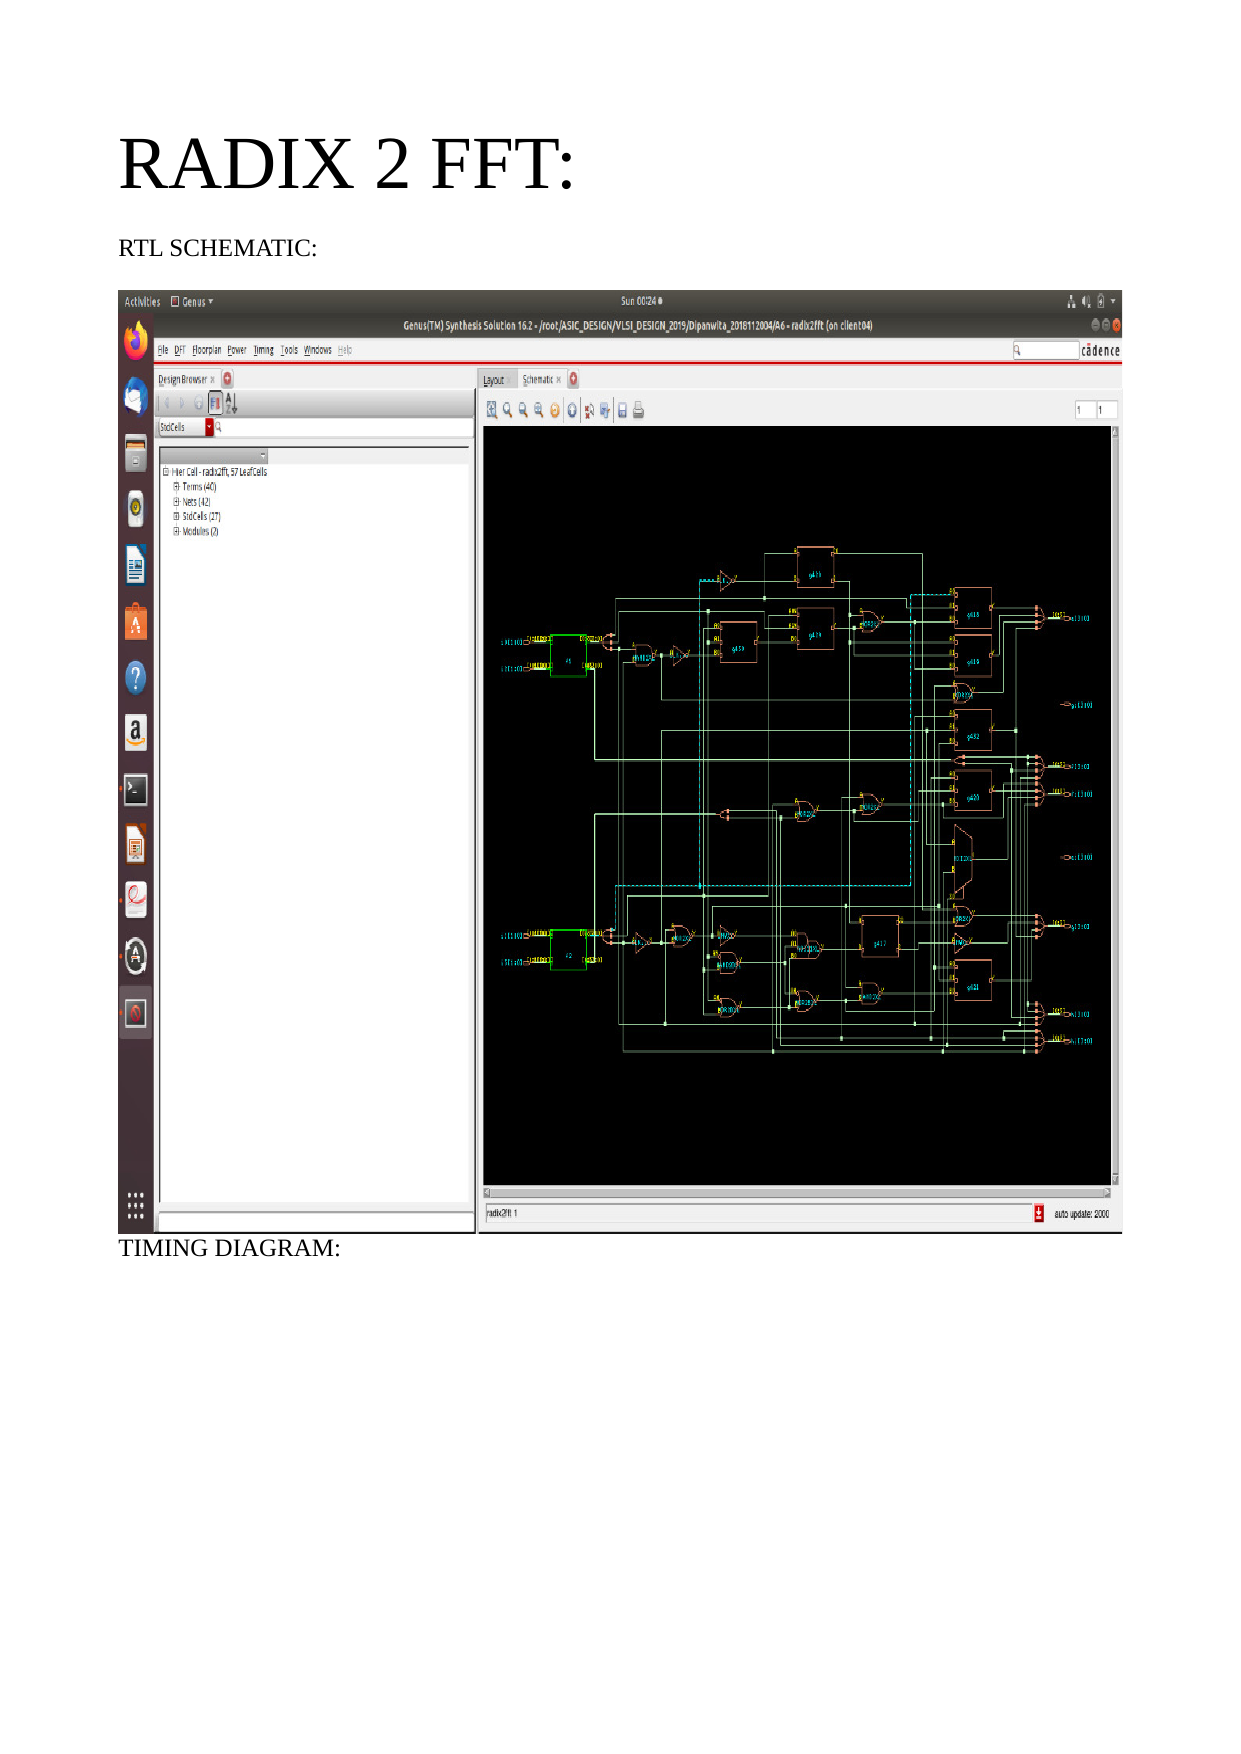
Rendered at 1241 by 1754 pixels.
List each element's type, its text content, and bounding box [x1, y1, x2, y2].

text RTL SCHEMATIC: [118, 233, 1122, 262]
picture [118, 290, 1123, 1234]
text RADIX 2 FFT: [118, 118, 1122, 204]
text TIMING DIAGRAM: [118, 1234, 1122, 1262]
